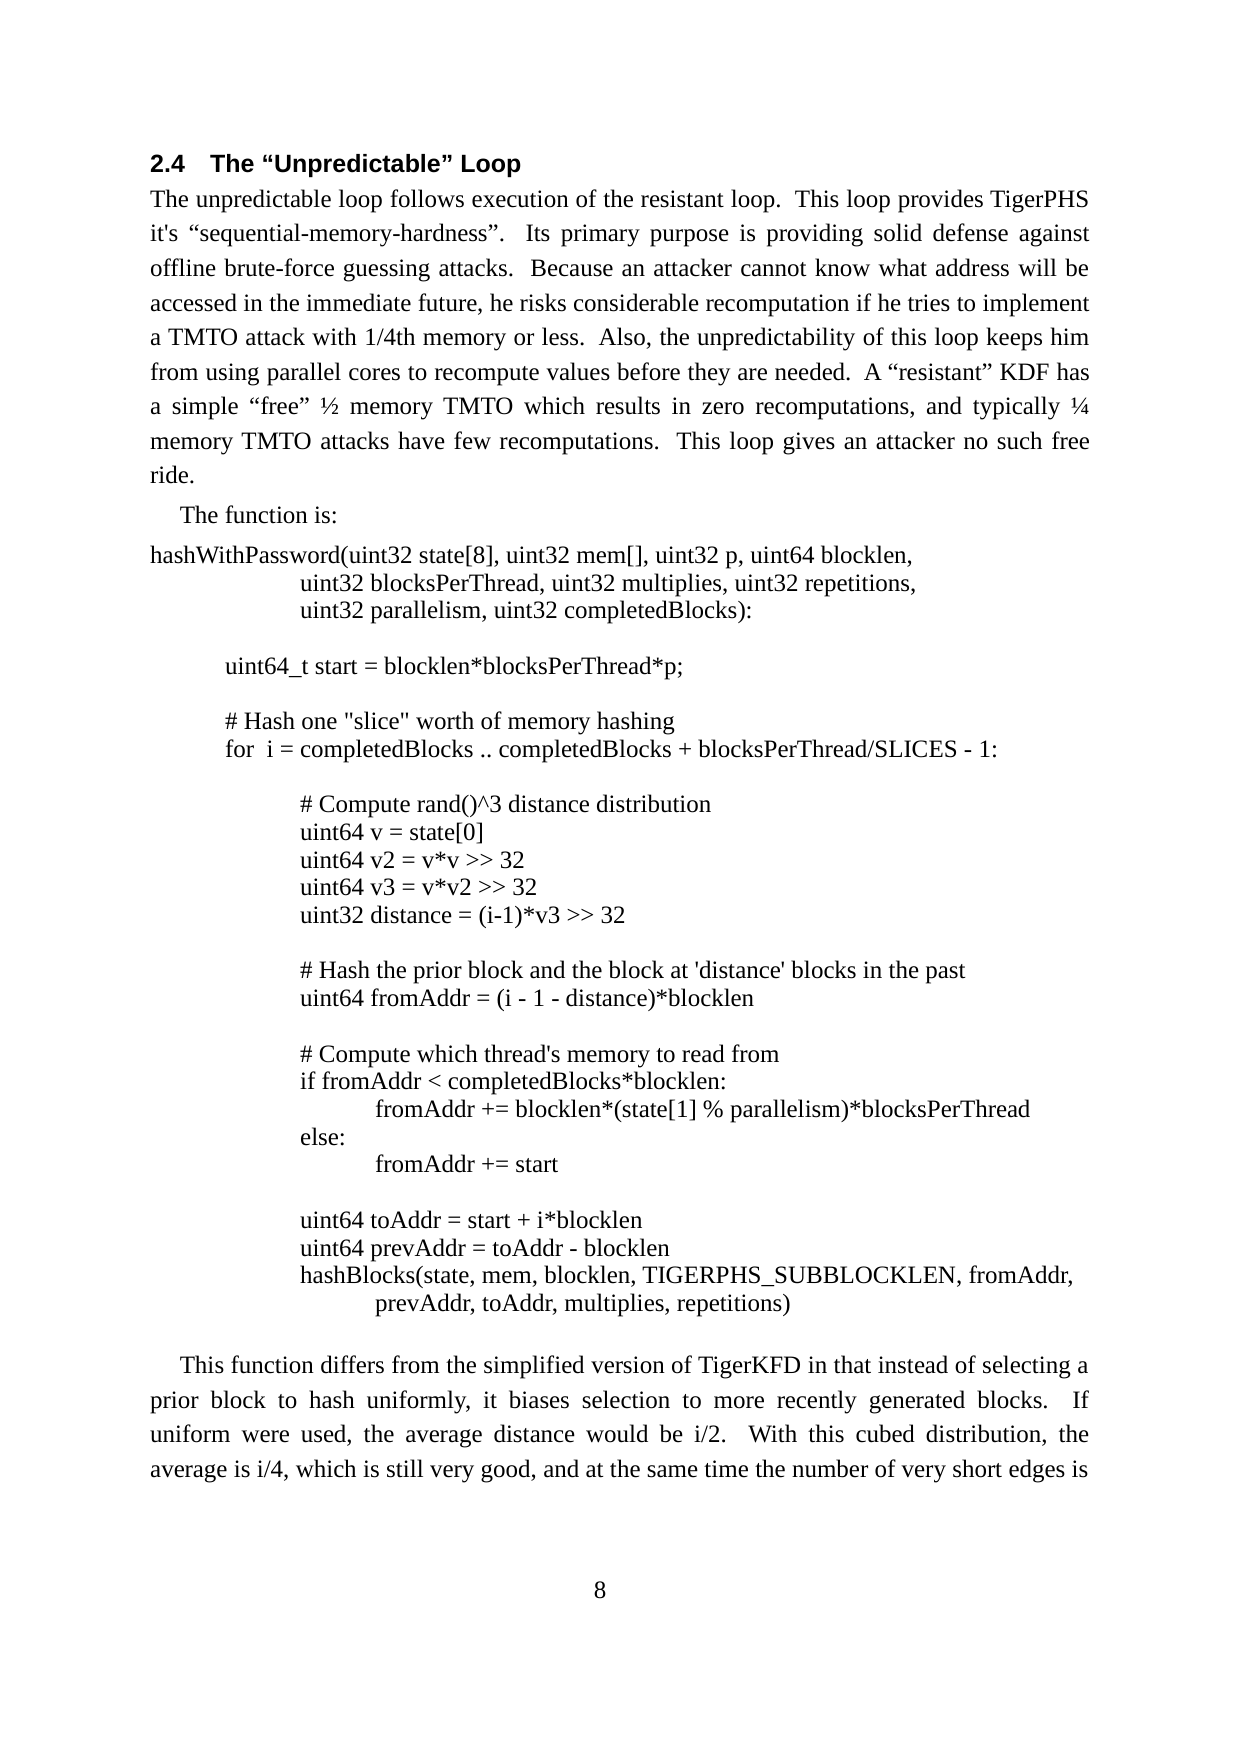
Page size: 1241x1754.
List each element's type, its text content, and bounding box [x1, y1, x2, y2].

text uint64 fromAddr = (i - 1 - distance)*blocklen [150, 984, 1091, 1012]
text uint32 distance = (i-1)*v3 >> 32 [150, 901, 1091, 929]
text uint64 v2 = v*v >> 32 [150, 846, 1091, 873]
text fromAddr += start [150, 1151, 1091, 1178]
text uint64 toAddr = start + i*blocklen [150, 1206, 1091, 1234]
text This function differs from the simplified version of TigerKFD in that instead of selecting a prior block to hash uniformly, it biases selection to more recently generated blocks. If uniform were used, the average distance would be i/2. With this cubed distribution, the average is i/4, which is still very good, and at the same time the number of very short edges is [150, 1351, 1091, 1483]
text The function is: [150, 501, 1091, 529]
text uint64 prevAddr = toAddr - blocklen [150, 1234, 1091, 1261]
text uint64 v = state[0] [150, 818, 1091, 846]
text # Compute which thread's memory to read from [150, 1040, 1091, 1067]
text hashBlocks(state, mem, blocklen, TIGERPHS_SUBBLOCKLEN, fromAddr, [150, 1261, 1091, 1289]
text uint32 parallelism, uint32 completedBlocks): [150, 596, 1091, 624]
text for i = completedBlocks .. completedBlocks + blocksPerThread/SLICES - 1: [150, 735, 1091, 763]
text The unpredictable loop follows execution of the resistant loop. This loop provides TigerPHS it's “sequential-memory-hardness”. Its primary purpose is providing solid defense against offline brute-force guessing attacks. Because an attacker cannot know what address will be accessed in the immediate future, he risks considerable recomputation if he tries to implement a TMTO attack with 1/4th memory or less. Also, the unpredictability of this loop keeps him from using parallel cores to recompute values before they are needed. A “resistant” KDF has a simple “free” ½ memory TMTO which results in zero recomputations, and typically ¼ memory TMTO attacks have few recomputations. This loop gives an attacker no such free ride. [150, 185, 1091, 489]
text uint64 v3 = v*v2 >> 32 [150, 873, 1091, 901]
text # Hash the prior block and the block at 'distance' blocks in the past [150, 957, 1091, 984]
text # Hash one "slice" worth of memory hashing [150, 707, 1091, 735]
subtitle The “Unpredictable” Loop [150, 150, 1091, 178]
text prevAddr, toAddr, multiplies, repetitions) [150, 1289, 1091, 1317]
text hashWithPassword(uint32 state[8], uint32 mem[], uint32 p, uint64 blocklen, [150, 541, 1091, 569]
text uint64_t start = blocklen*blocksPerThread*p; [150, 652, 1091, 679]
text else: [150, 1123, 1091, 1151]
text if fromAddr < completedBlocks*blocklen: [150, 1067, 1091, 1095]
text uint32 blocksPerThread, uint32 multiplies, uint32 repetitions, [150, 569, 1091, 596]
text # Compute rand()^3 distance distribution [150, 790, 1091, 818]
text fromAddr += blocklen*(state[1] % parallelism)*blocksPerThread [150, 1095, 1091, 1123]
